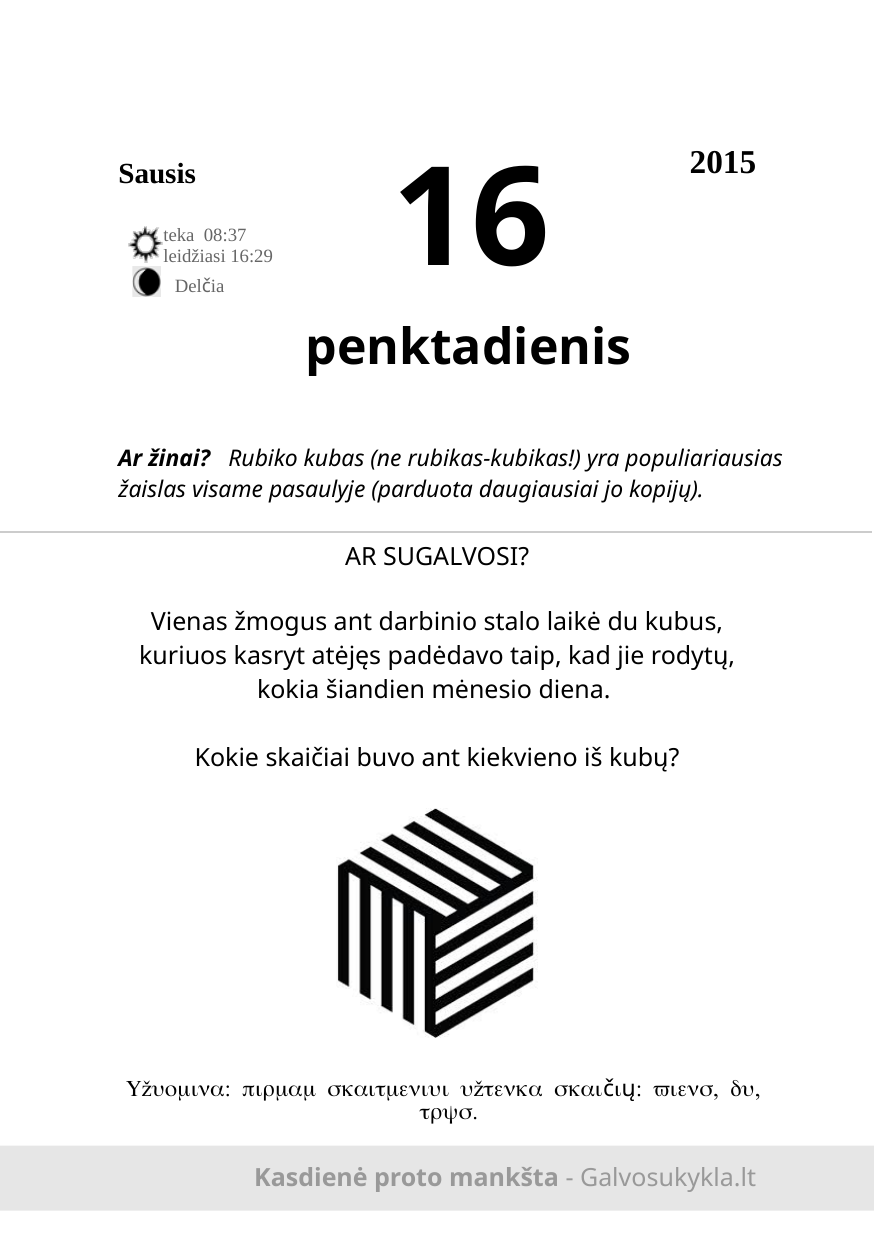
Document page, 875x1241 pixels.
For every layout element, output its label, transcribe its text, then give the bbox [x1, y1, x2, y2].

table_header 2015 [638, 118, 756, 379]
text Ar žinai? Rubiko kubas (ne rubikas-kubikas!) yra populiariausias žaislas visame pasaulyje (parduota daugiausiai jo kopijų). [118, 442, 809, 504]
text Vienas žmogus ant darbinio stalo laikė du kubus, kuriuos kasryt atėjęs padėdavo taip, kad jie rodytų, kokia šiandien mėnesio diena. [118, 604, 756, 706]
picture [320, 808, 547, 1039]
text AR SUGALVOSI? [118, 538, 756, 573]
table_header 16 penktadienis [299, 118, 638, 379]
text Užuomina: pirmam skaitmeniui užtenka skaičių: viens, du, trys. [106, 1072, 779, 1124]
text Kokie skaičiai buvo ant kiekvieno iš kubų? [118, 740, 756, 774]
table_header Sausis teka 08:37 leidžiasi 16:29 Delčia [118, 118, 298, 379]
